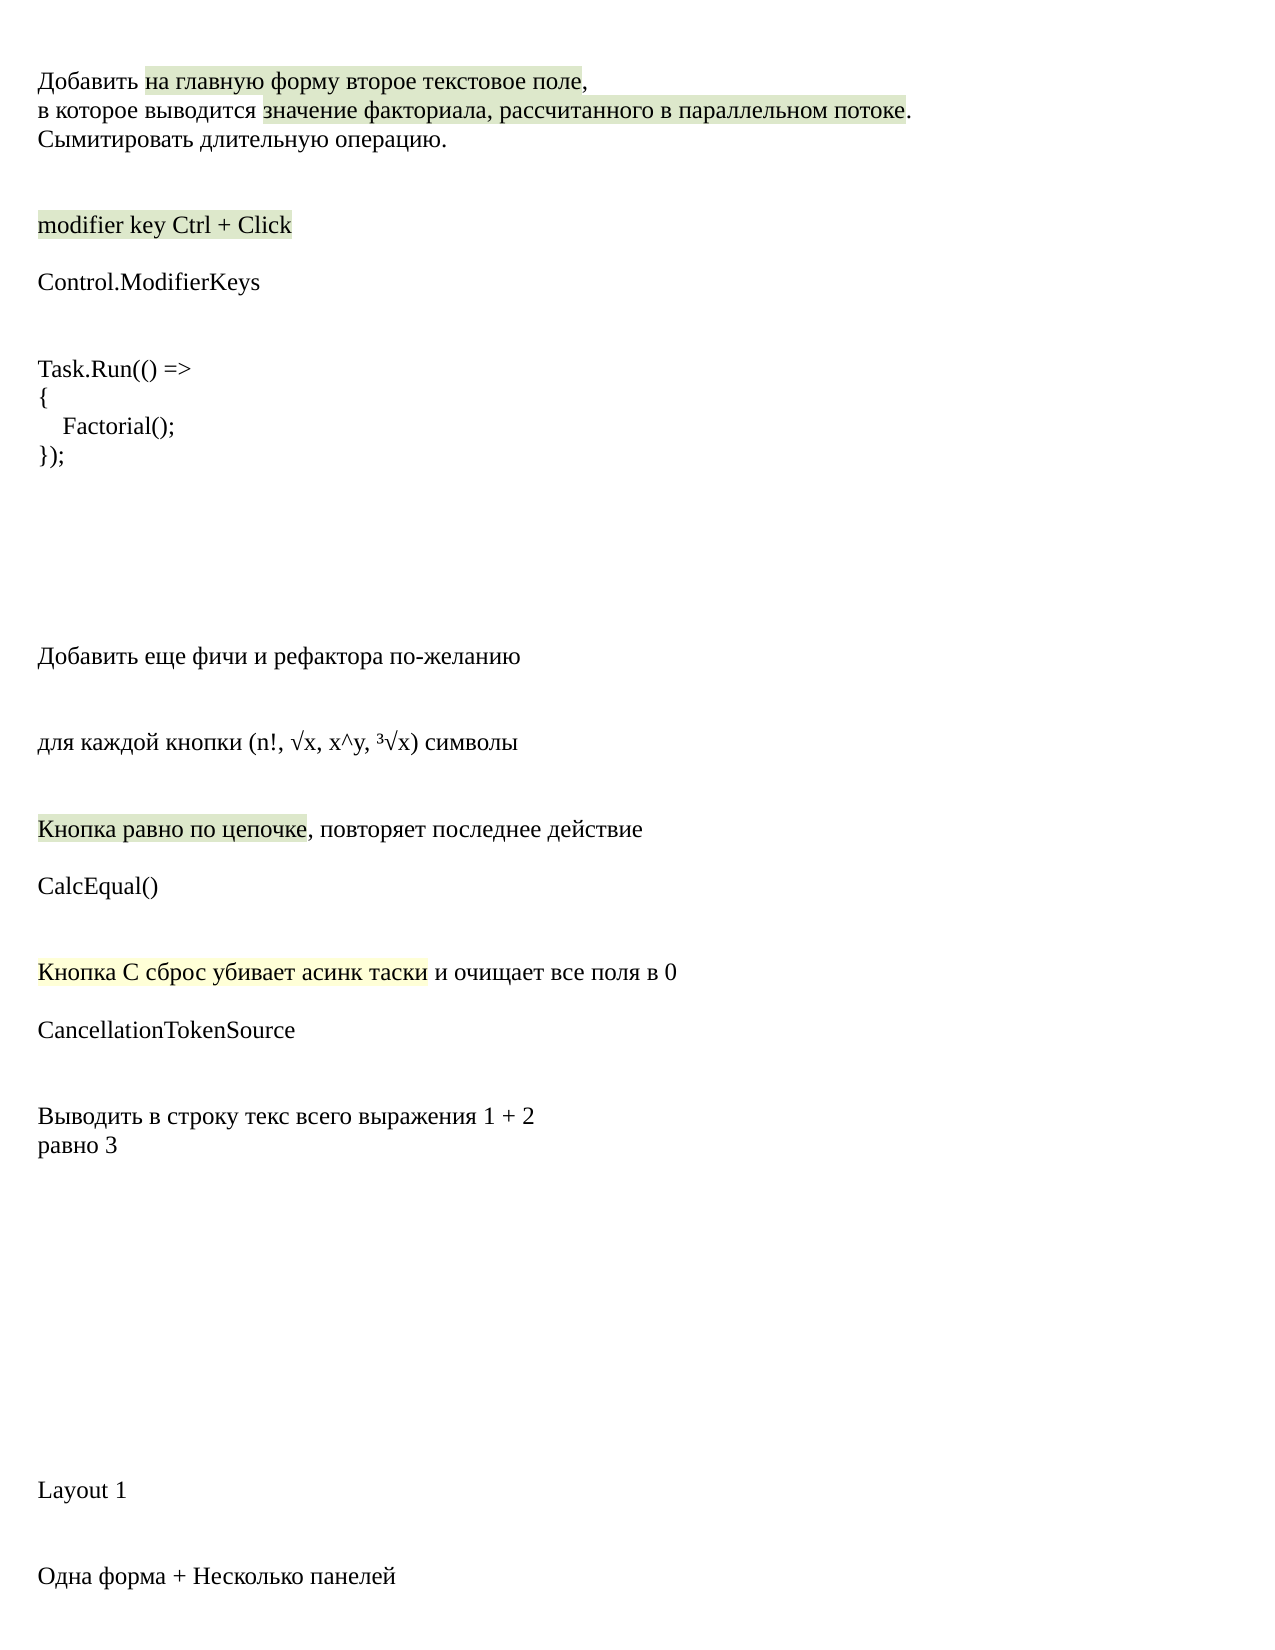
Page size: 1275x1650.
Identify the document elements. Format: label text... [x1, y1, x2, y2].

text Control.ModifierKeys [37, 267, 1237, 296]
text Layout 1 [37, 1475, 1237, 1504]
text Factorial(); [37, 411, 1237, 440]
text Сымитировать длительную операцию. [37, 124, 1237, 152]
text }); [37, 440, 1237, 469]
text Выводить в строку текс всего выражения 1 + 2 [37, 1101, 1237, 1130]
text в которое выводится значение факториала, рассчитанного в параллельном потоке. [37, 95, 1237, 124]
text modifier key Ctrl + Click [37, 210, 1237, 239]
text Кнопка С сброс убивает асинк таски и очищает все поля в 0 [37, 957, 1237, 986]
text для каждой кнопки (n!, √x, x^y, ³√x) символы [37, 727, 1237, 756]
text Одна форма + Несколько панелей [37, 1561, 1237, 1590]
text Добавить на главную форму второе текстовое поле, [37, 66, 1237, 95]
text CalcEqual() [37, 871, 1237, 900]
text CancellationTokenSource [37, 1015, 1237, 1044]
text Кнопка равно по цепочке, повторяет последнее действие [37, 814, 1237, 842]
text Task.Run(() => [37, 354, 1237, 382]
text равно 3 [37, 1130, 1237, 1159]
text { [37, 382, 1237, 411]
text Добавить еще фичи и рефактора по-желанию [37, 641, 1237, 670]
